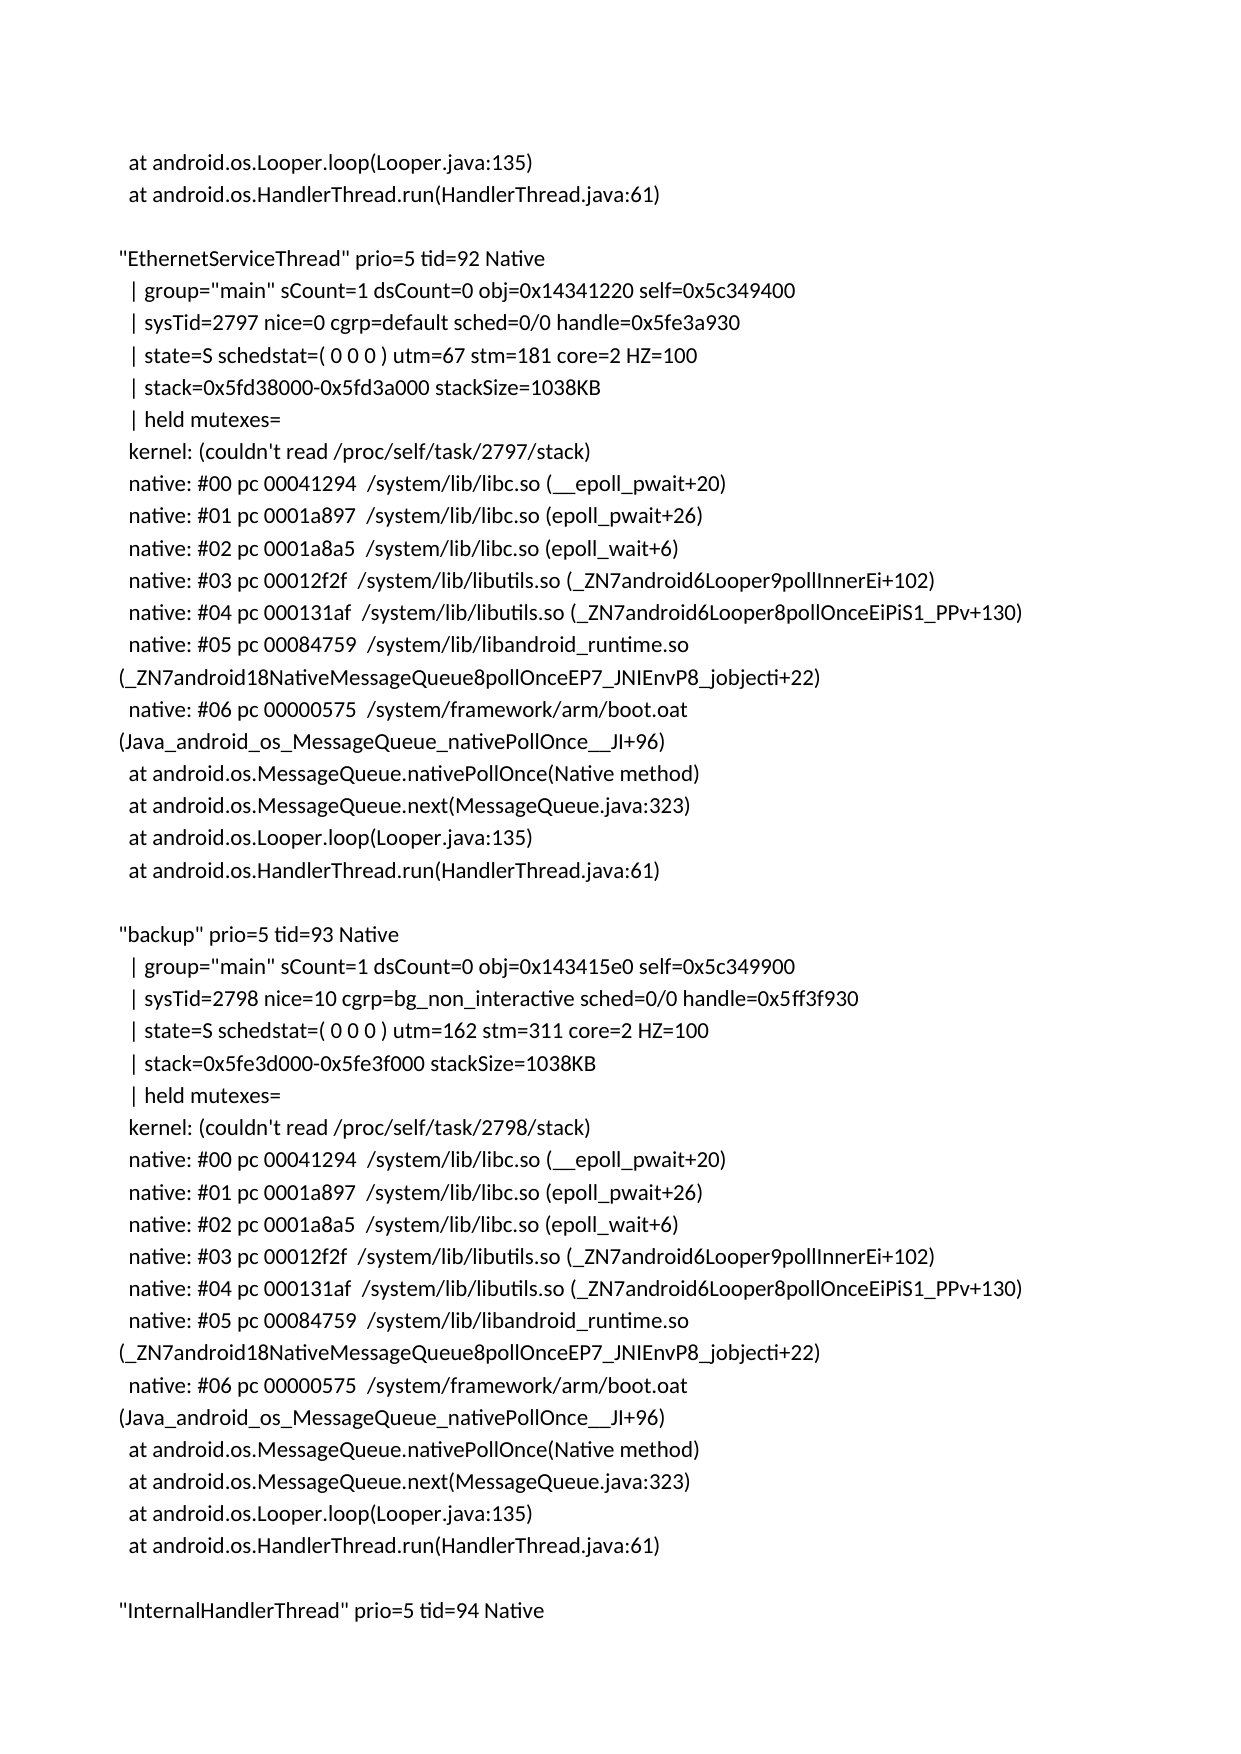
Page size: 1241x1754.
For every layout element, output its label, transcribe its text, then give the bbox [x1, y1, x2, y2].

text native: #01 pc 0001a897 /system/lib/libc.so (epoll_pwait+26) [118, 502, 1122, 530]
text | stack=0x5fd38000-0x5fd3a000 stackSize=1038KB [118, 373, 1122, 401]
text | stack=0x5fe3d000-0x5fe3f000 stackSize=1038KB [118, 1049, 1122, 1077]
text at android.os.Looper.loop(Looper.java:135) [118, 1499, 1122, 1527]
text native: #00 pc 00041294 /system/lib/libc.so (__epoll_pwait+20) [118, 469, 1122, 497]
text | held mutexes= [118, 405, 1122, 433]
text at android.os.MessageQueue.next(MessageQueue.java:323) [118, 791, 1122, 819]
text | state=S schedstat=( 0 0 0 ) utm=162 stm=311 core=2 HZ=100 [118, 1017, 1122, 1045]
text at android.os.Looper.loop(Looper.java:135) [118, 148, 1122, 176]
text at android.os.MessageQueue.nativePollOnce(Native method) [118, 1435, 1122, 1463]
text at android.os.HandlerThread.run(HandlerThread.java:61) [118, 856, 1122, 884]
text native: #06 pc 00000575 /system/framework/arm/boot.oat (Java_android_os_MessageQueue_nativePollOnce__JI+96) [118, 1371, 1122, 1431]
text kernel: (couldn't read /proc/self/task/2798/stack) [118, 1113, 1122, 1141]
text at android.os.MessageQueue.next(MessageQueue.java:323) [118, 1467, 1122, 1495]
text kernel: (couldn't read /proc/self/task/2797/stack) [118, 437, 1122, 465]
text at android.os.HandlerThread.run(HandlerThread.java:61) [118, 1532, 1122, 1560]
text at android.os.Looper.loop(Looper.java:135) [118, 823, 1122, 852]
text native: #03 pc 00012f2f /system/lib/libutils.so (_ZN7android6Looper9pollInnerEi+102) [118, 566, 1122, 594]
text native: #00 pc 00041294 /system/lib/libc.so (__epoll_pwait+20) [118, 1145, 1122, 1173]
text native: #02 pc 0001a8a5 /system/lib/libc.so (epoll_wait+6) [118, 1210, 1122, 1238]
text native: #04 pc 000131af /system/lib/libutils.so (_ZN7android6Looper8pollOnceEiPiS1_PPv+130) [118, 598, 1122, 626]
text | sysTid=2798 nice=10 cgrp=bg_non_interactive sched=0/0 handle=0x5ff3f930 [118, 984, 1122, 1012]
text | held mutexes= [118, 1081, 1122, 1109]
text native: #02 pc 0001a8a5 /system/lib/libc.so (epoll_wait+6) [118, 534, 1122, 562]
text | group="main" sCount=1 dsCount=0 obj=0x14341220 self=0x5c349400 [118, 276, 1122, 304]
text at android.os.HandlerThread.run(HandlerThread.java:61) [118, 180, 1122, 208]
text native: #05 pc 00084759 /system/lib/libandroid_runtime.so (_ZN7android18NativeMessageQueue8pollOnceEP7_JNIEnvP8_jobjecti+22) [118, 630, 1122, 691]
text | group="main" sCount=1 dsCount=0 obj=0x143415e0 self=0x5c349900 [118, 952, 1122, 980]
text native: #01 pc 0001a897 /system/lib/libc.so (epoll_pwait+26) [118, 1178, 1122, 1206]
text "backup" prio=5 tid=93 Native [118, 920, 1122, 948]
text "EthernetServiceThread" prio=5 tid=92 Native [118, 244, 1122, 272]
text native: #04 pc 000131af /system/lib/libutils.so (_ZN7android6Looper8pollOnceEiPiS1_PPv+130) [118, 1274, 1122, 1302]
text native: #05 pc 00084759 /system/lib/libandroid_runtime.so (_ZN7android18NativeMessageQueue8pollOnceEP7_JNIEnvP8_jobjecti+22) [118, 1306, 1122, 1367]
text | state=S schedstat=( 0 0 0 ) utm=67 stm=181 core=2 HZ=100 [118, 341, 1122, 369]
text "InternalHandlerThread" prio=5 tid=94 Native [118, 1596, 1122, 1624]
text native: #06 pc 00000575 /system/framework/arm/boot.oat (Java_android_os_MessageQueue_nativePollOnce__JI+96) [118, 695, 1122, 755]
text native: #03 pc 00012f2f /system/lib/libutils.so (_ZN7android6Looper9pollInnerEi+102) [118, 1242, 1122, 1270]
text | sysTid=2797 nice=0 cgrp=default sched=0/0 handle=0x5fe3a930 [118, 308, 1122, 337]
text at android.os.MessageQueue.nativePollOnce(Native method) [118, 759, 1122, 787]
